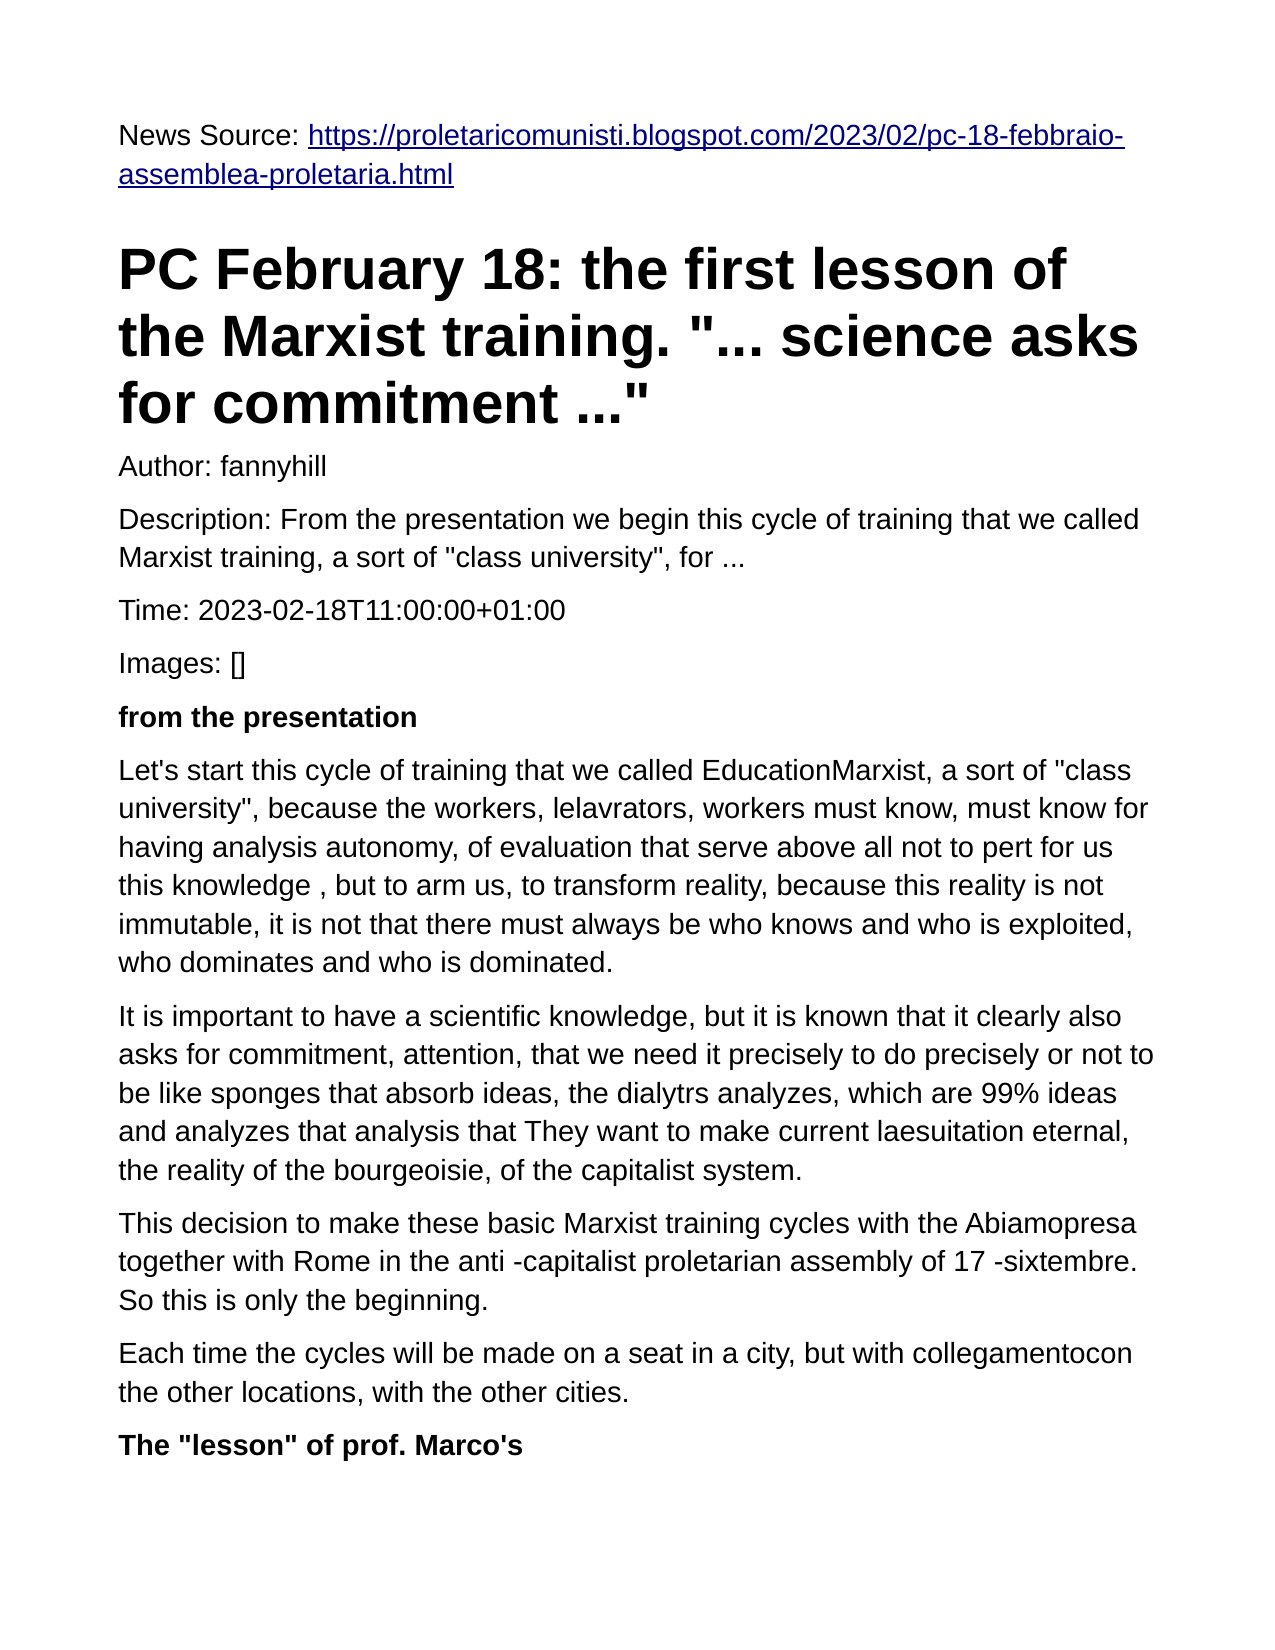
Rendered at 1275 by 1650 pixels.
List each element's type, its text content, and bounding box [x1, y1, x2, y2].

subtitle PC February 18: the first lesson of the Marxist training. "... science asks for commitment ..." [118, 235, 1157, 436]
text Author: fannyhill [118, 448, 1157, 482]
text from the presentation [118, 699, 1157, 733]
text This decision to make these basic Marxist training cycles with the Abiamopresa together with Rome in the anti -capitalist proletarian assembly of 17 -sixtembre. So this is only the beginning. [118, 1206, 1157, 1316]
text It is important to have a scientific knowledge, but it is known that it clearly also asks for commitment, attention, that we need it precisely to do precisely or not to be like sponges that absorb ideas, the dialytrs analyzes, which are 99% ideas and analyzes that analysis that They want to make current laesuitation eternal, the reality of the bourgeoisie, of the capitalist system. [118, 998, 1157, 1186]
text News Source: https://proletaricomunisti.blogspot.com/2023/02/pc-18-febbraio-assemblea-proletaria.html [118, 118, 1157, 190]
text Each time the cycles will be made on a seat in a city, but with collegamentocon the other locations, with the other cities. [118, 1336, 1157, 1408]
text The "lesson" of prof. Marco's [118, 1428, 1157, 1461]
text Let's start this cycle of training that we called EducationMarxist, a sort of "class university", because the workers, lelavrators, workers must know, must know for having analysis autonomy, of evaluation that serve above all not to pert for us this knowledge , but to arm us, to transform reality, because this reality is not immutable, it is not that there must always be who knows and who is exploited, who dominates and who is dominated. [118, 753, 1157, 979]
text Description: From the presentation we begin this cycle of training that we called Marxist training, a sort of "class university", for ... [118, 502, 1157, 574]
text Images: [] [118, 646, 1157, 680]
text Time: 2023-02-18T11:00:00+01:00 [118, 593, 1157, 627]
